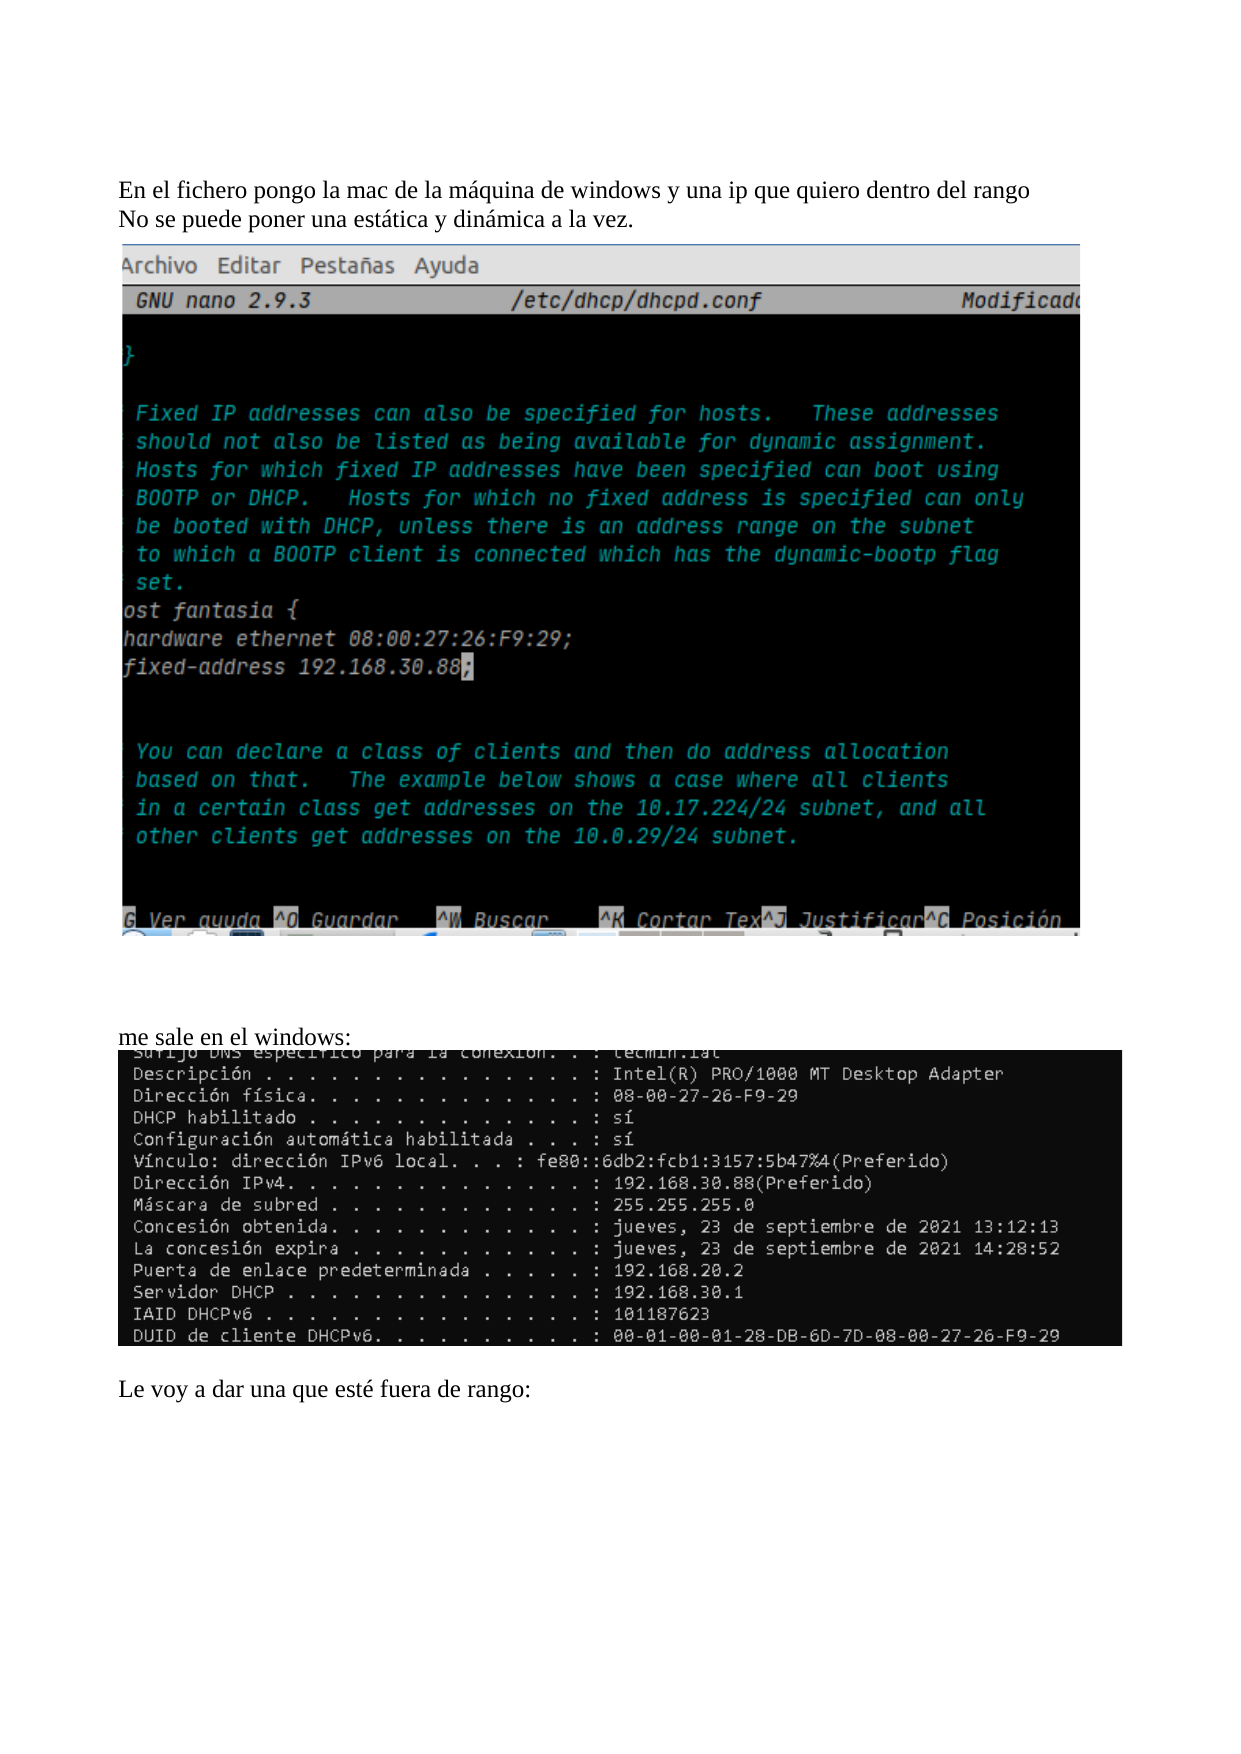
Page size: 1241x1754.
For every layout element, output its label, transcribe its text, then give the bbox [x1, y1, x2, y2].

text Le voy a dar una que esté fuera de rango: [118, 1374, 1122, 1403]
text En el fichero pongo la mac de la máquina de windows y una ip que quiero dentro del rango [118, 176, 1122, 204]
text No se puede poner una estática y dinámica a la vez. [118, 204, 1122, 233]
text me sale en el windows: [118, 1022, 1122, 1050]
picture [122, 244, 1081, 936]
picture [118, 1050, 1123, 1346]
